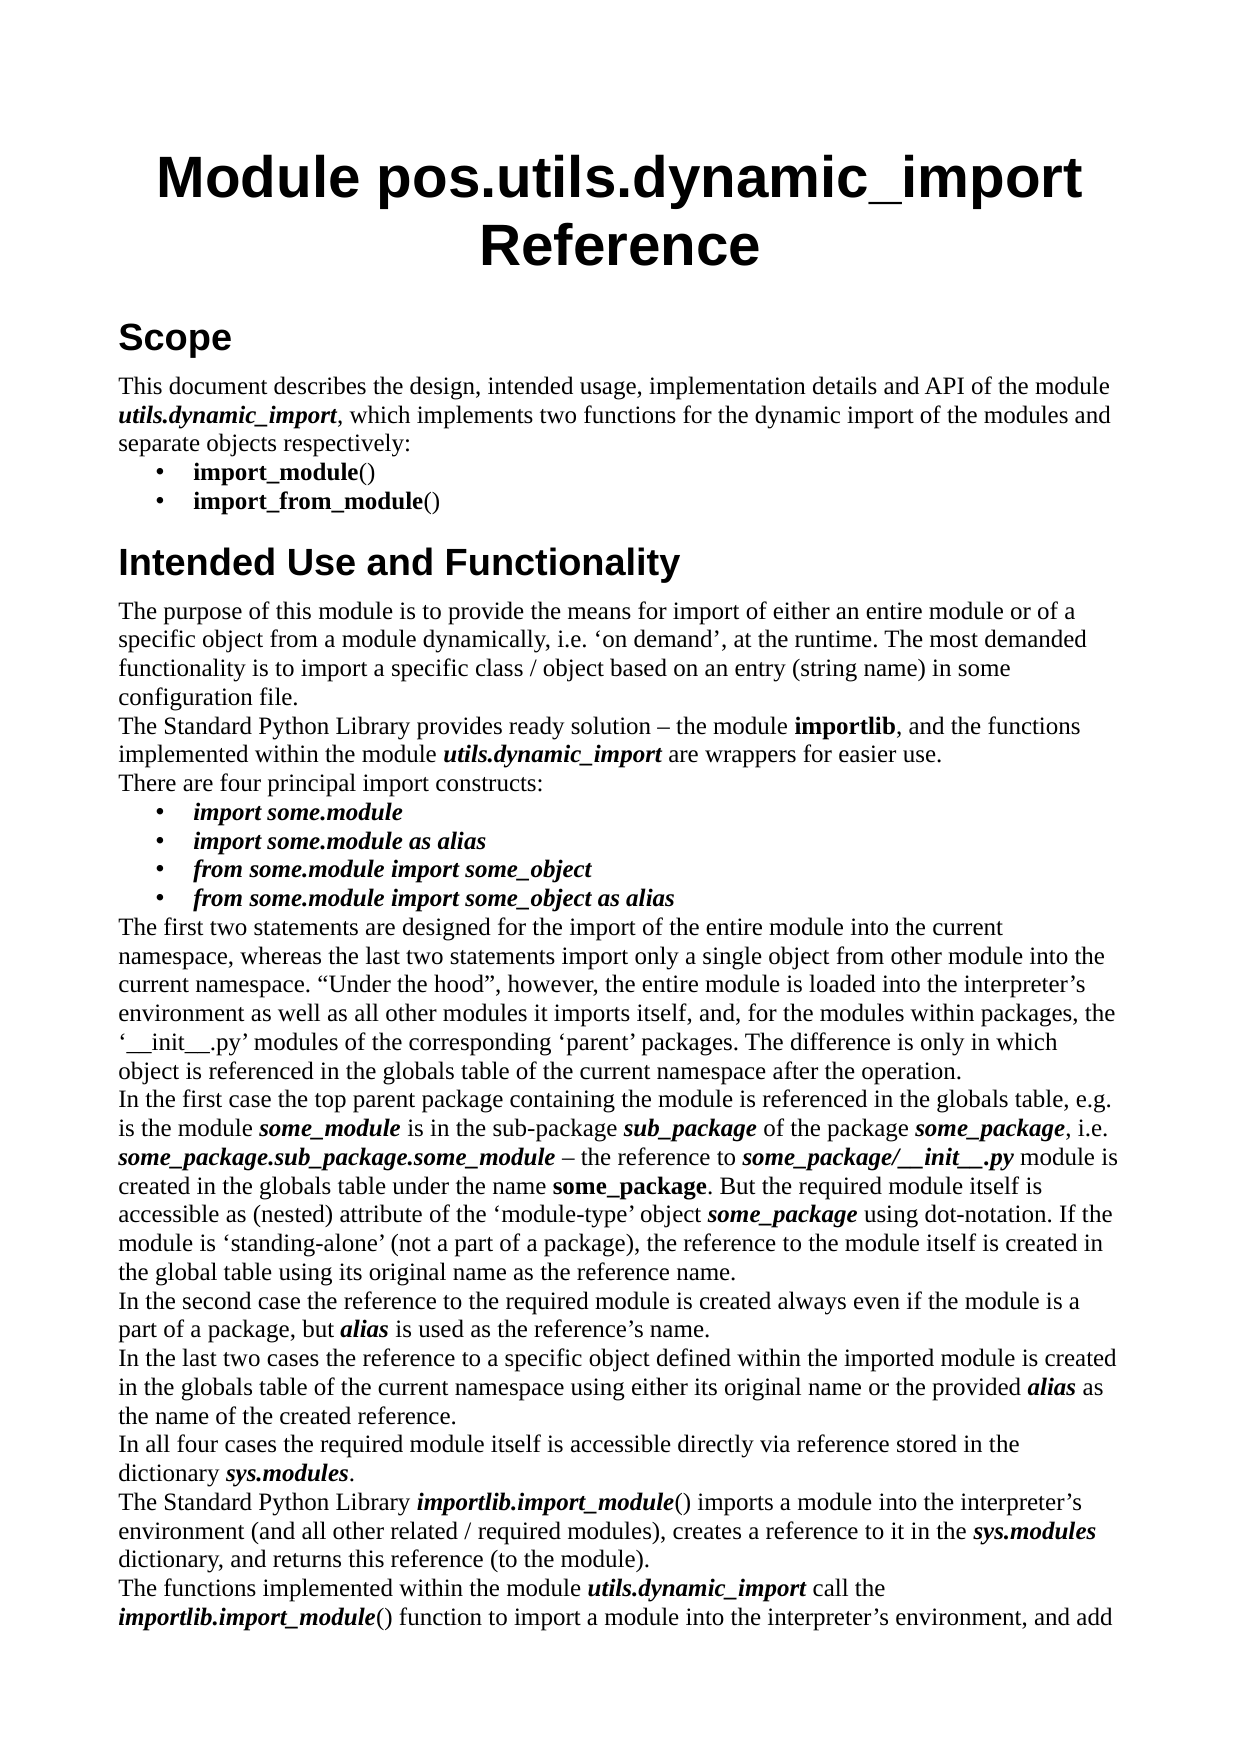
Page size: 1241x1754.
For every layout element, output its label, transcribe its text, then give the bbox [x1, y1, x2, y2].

text The purpose of this module is to provide the means for import of either an entire module or of a specific object from a module dynamically, i.e. ‘on demand’, at the runtime. The most demanded functionality is to import a specific class / object based on an entry (string name) in some configuration file. [118, 596, 1122, 711]
list from some.module import some_object [156, 854, 1122, 883]
text In the second case the reference to the required module is created always even if the module is a part of a package, but alias is used as the reference’s name. [118, 1286, 1122, 1343]
text The Standard Python Library provides ready solution – the module importlib, and the functions implemented within the module utils.dynamic_import are wrappers for easier use. [118, 711, 1122, 768]
text In all four cases the required module itself is accessible directly via reference stored in the dictionary sys.modules. [118, 1429, 1122, 1487]
subtitle Intended Use and Functionality [118, 540, 1122, 583]
text There are four principal import constructs: [118, 768, 1122, 797]
list import_module() [156, 457, 1122, 486]
text The Standard Python Library importlib.import_module() imports a module into the interpreter’s environment (and all other related / required modules), creates a reference to it in the sys.modules dictionary, and returns this reference (to the module). [118, 1487, 1122, 1573]
text The first two statements are designed for the import of the entire module into the current namespace, whereas the last two statements import only a single object from other module into the current namespace. “Under the hood”, however, the entire module is loaded into the interpreter’s environment as well as all other modules it imports itself, and, for the modules within packages, the ‘__init__.py’ modules of the corresponding ‘parent’ packages. The difference is only in which object is referenced in the globals table of the current namespace after the operation. [118, 912, 1122, 1084]
text In the last two cases the reference to a specific object defined within the imported module is created in the globals table of the current namespace using either its original name or the provided alias as the name of the created reference. [118, 1343, 1122, 1429]
text This document describes the design, intended usage, implementation details and API of the module utils.dynamic_import, which implements two functions for the dynamic import of the modules and separate objects respectively: [118, 371, 1122, 457]
list import some.module as alias [156, 826, 1122, 854]
list from some.module import some_object as alias [156, 883, 1122, 912]
title Module pos.utils.dynamic_import Reference [118, 143, 1122, 277]
list import some.module [156, 797, 1122, 826]
text In the first case the top parent package containing the module is referenced in the globals table, e.g. is the module some_module is in the sub-package sub_package of the package some_package, i.e. some_package.sub_package.some_module – the reference to some_package/__init__.py module is created in the globals table under the name some_package. But the required module itself is accessible as (nested) attribute of the ‘module-type’ object some_package using dot-notation. If the module is ‘standing-alone’ (not a part of a package), the reference to the module itself is created in the global table using its original name as the reference name. [118, 1084, 1122, 1286]
list import_from_module() [156, 486, 1122, 515]
subtitle Scope [118, 315, 1122, 358]
text The functions implemented within the module utils.dynamic_import call the importlib.import_module() function to import a module into the interpreter’s environment, and add [118, 1573, 1122, 1631]
